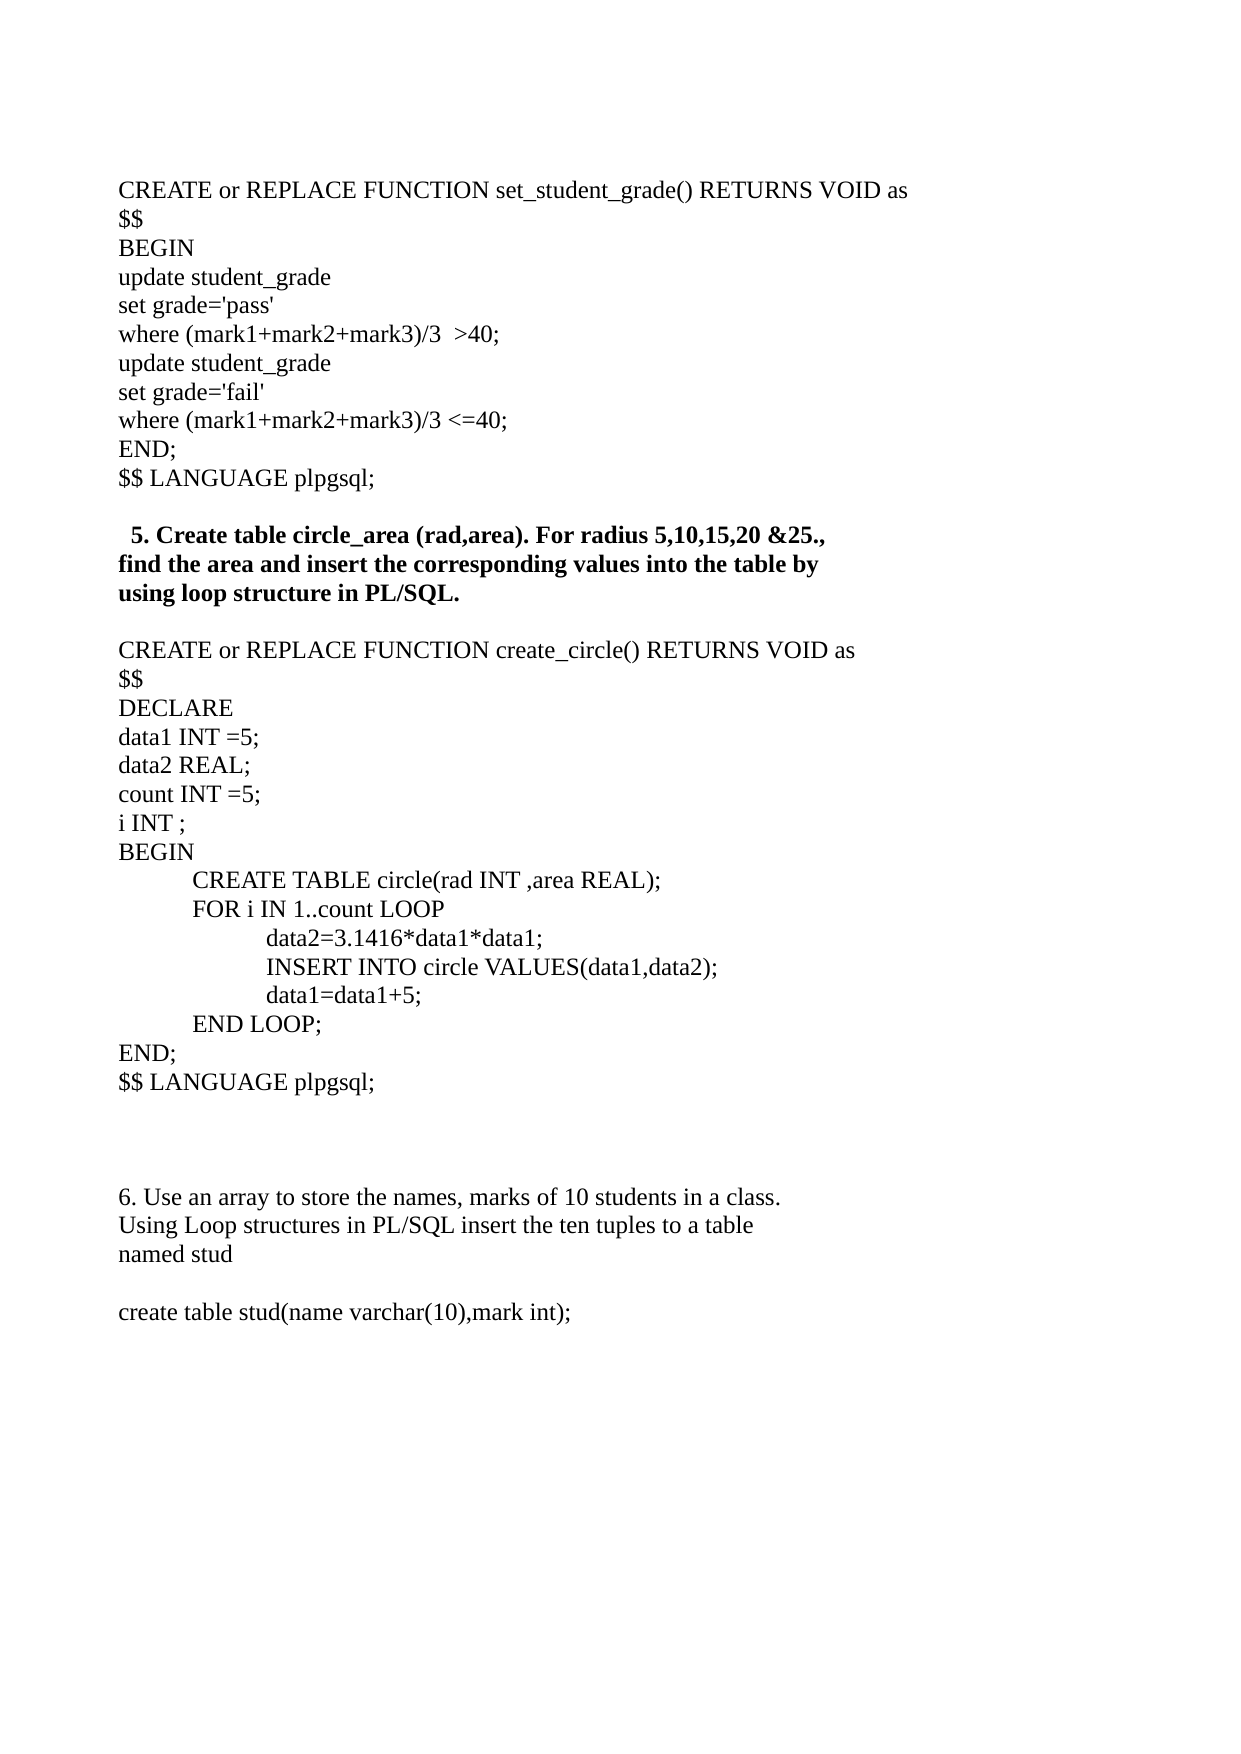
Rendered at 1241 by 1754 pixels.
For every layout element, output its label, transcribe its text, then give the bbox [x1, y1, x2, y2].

text using loop structure in PL/SQL. [118, 578, 1240, 607]
text find the area and insert the corresponding values into the table by [118, 549, 1240, 578]
text DECLARE [118, 693, 1240, 722]
text data2=3.1416*data1*data1; [118, 923, 1240, 952]
text where (mark1+mark2+mark3)/3 <=40; [118, 406, 1240, 434]
text update student_grade [118, 262, 1240, 291]
text i INT ; [118, 808, 1240, 837]
text data1=data1+5; [118, 981, 1240, 1009]
text CREATE or REPLACE FUNCTION set_student_grade() RETURNS VOID as [118, 176, 1240, 204]
text $$ [118, 664, 1240, 693]
text data1 INT =5; [118, 722, 1240, 751]
text where (mark1+mark2+mark3)/3 >40; [118, 319, 1240, 348]
text CREATE or REPLACE FUNCTION create_circle() RETURNS VOID as [118, 636, 1240, 664]
text INSERT INTO circle VALUES(data1,data2); [118, 952, 1240, 981]
text 6. Use an array to store the names, marks of 10 students in a class. [118, 1182, 1240, 1211]
text set grade='fail' [118, 377, 1240, 406]
text FOR i IN 1..count LOOP [118, 894, 1240, 923]
text CREATE TABLE circle(rad INT ,area REAL); [118, 866, 1240, 894]
text update student_grade [118, 348, 1240, 377]
text named stud [118, 1239, 1240, 1268]
text data2 REAL; [118, 751, 1240, 779]
text $$ LANGUAGE plpgsql; [118, 1067, 1240, 1096]
text count INT =5; [118, 779, 1240, 808]
text BEGIN [118, 233, 1240, 262]
text create table stud(name varchar(10),mark int); [118, 1297, 1240, 1326]
text set grade='pass' [118, 291, 1240, 319]
text END LOOP; [118, 1009, 1240, 1038]
text Using Loop structures in PL/SQL insert the ten tuples to a table [118, 1211, 1240, 1239]
text END; [118, 434, 1240, 463]
text $$ [118, 204, 1240, 233]
text END; [118, 1038, 1240, 1067]
text 5. Create table circle_area (rad,area). For radius 5,10,15,20 &25., [118, 521, 1240, 549]
text $$ LANGUAGE plpgsql; [118, 463, 1240, 492]
text BEGIN [118, 837, 1240, 866]
